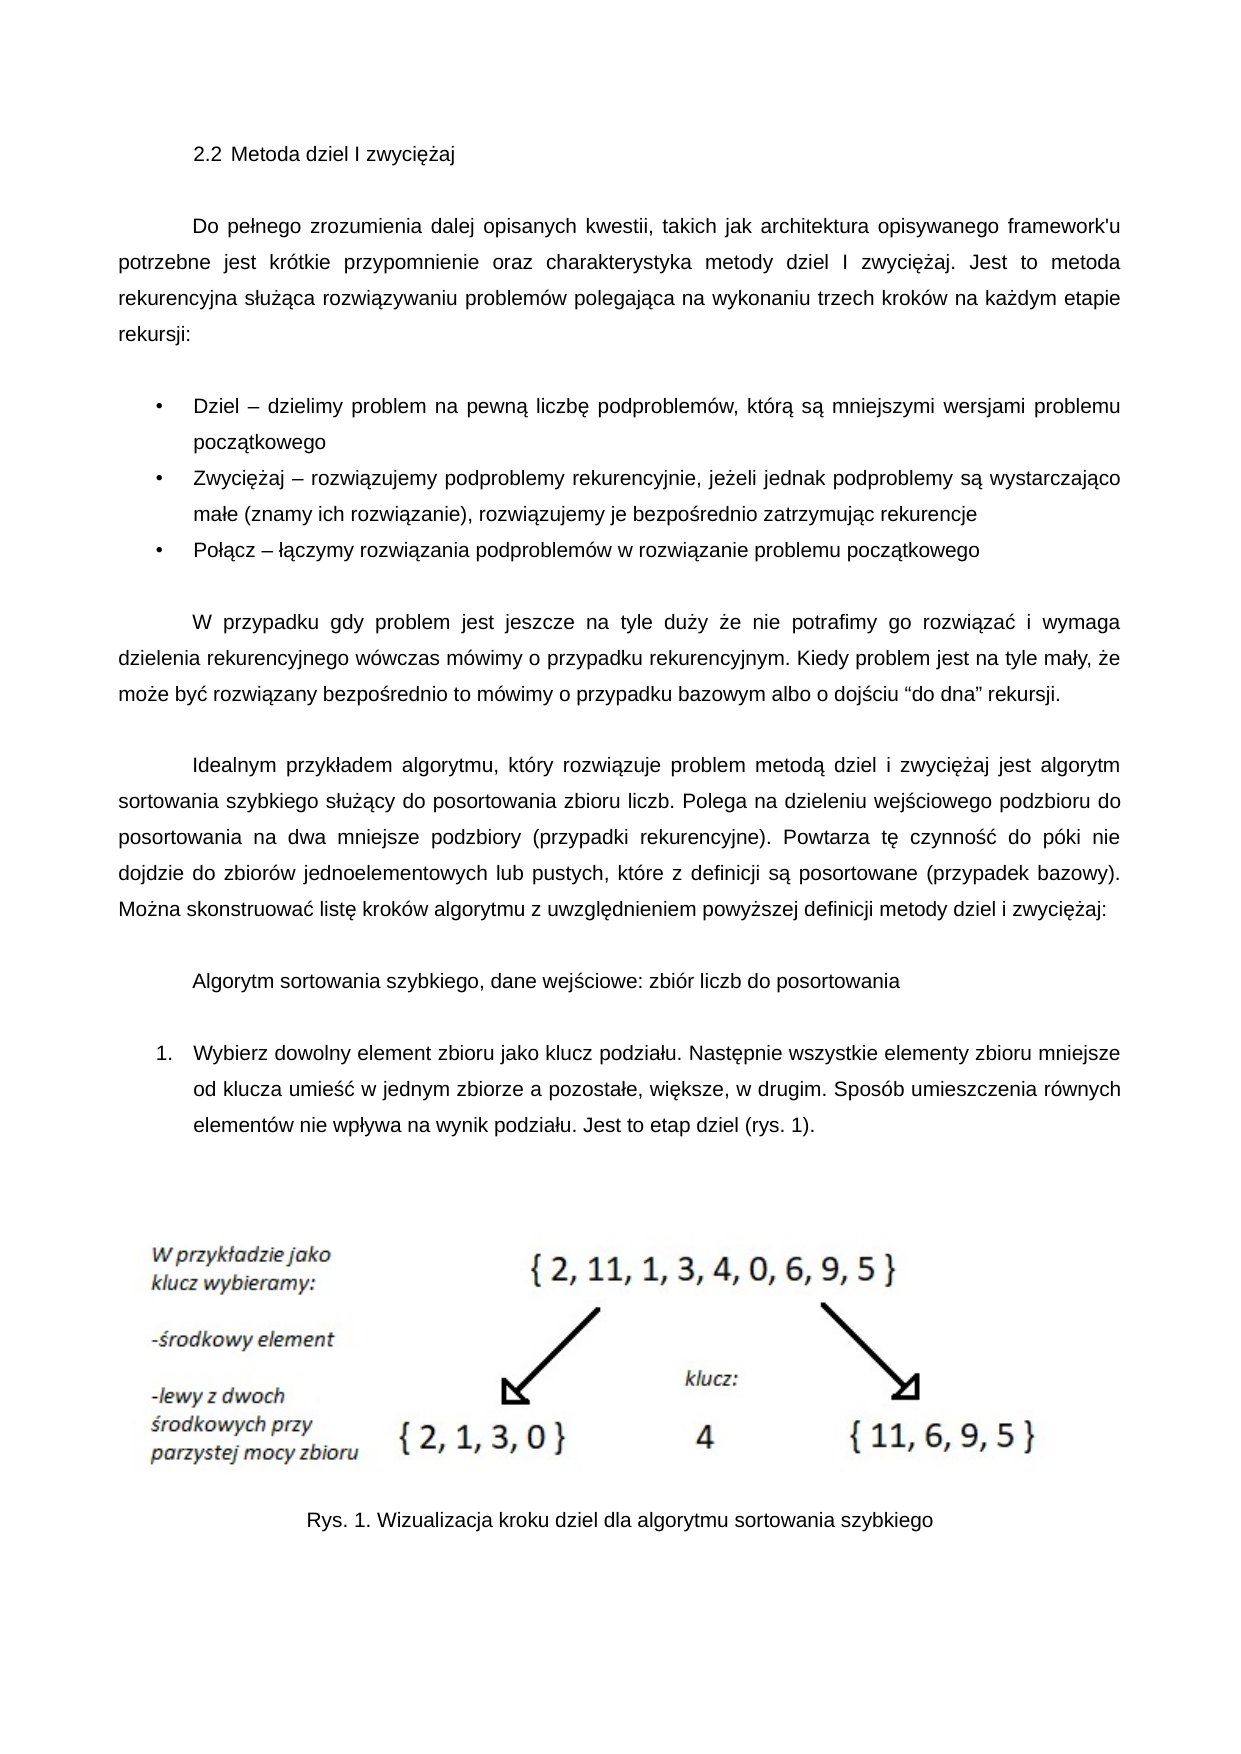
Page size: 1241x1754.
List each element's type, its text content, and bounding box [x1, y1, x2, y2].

text W przypadku gdy problem jest jeszcze na tyle duży że nie potrafimy go rozwiązać i wymaga dzielenia rekurencyjnego wówczas mówimy o przypadku rekurencyjnym. Kiedy problem jest na tyle mały, że może być rozwiązany bezpośrednio to mówimy o przypadku bazowym albo o dojściu “do dna” rekursji. [118, 609, 1122, 705]
list Zwyciężaj – rozwiązujemy podproblemy rekurencyjnie, jeżeli jednak podproblemy są wystarczająco małe (znamy ich rozwiązanie), rozwiązujemy je bezpośrednio zatrzymując rekurencje [156, 466, 1122, 526]
text Do pełnego zrozumienia dalej opisanych kwestii, takich jak architektura opisywanego framework'u potrzebne jest krótkie przypomnienie oraz charakterystyka metody dziel I zwyciężaj. Jest to metoda rekurencyjna służąca rozwiązywaniu problemów polegająca na wykonaniu trzech kroków na każdym etapie rekursji: [118, 214, 1122, 346]
list Dziel – dzielimy problem na pewną liczbę podproblemów, którą są mniejszymi wersjami problemu początkowego [156, 394, 1122, 454]
list Metoda dziel I zwyciężaj [193, 142, 1122, 166]
picture [131, 1197, 1106, 1496]
list Połącz – łączymy rozwiązania podproblemów w rozwiązanie problemu początkowego [156, 538, 1122, 562]
text Rys. 1. Wizualizacja kroku dziel dla algorytmu sortowania szybkiego [118, 1184, 1122, 1531]
text Algorytm sortowania szybkiego, dane wejściowe: zbiór liczb do posortowania [118, 969, 1122, 993]
list Wybierz dowolny element zbioru jako klucz podziału. Następnie wszystkie elementy zbioru mniejsze od klucza umieść w jednym zbiorze a pozostałe, większe, w drugim. Sposób umieszczenia równych elementów nie wpływa na wynik podziału. Jest to etap dziel (rys. 1). [156, 1041, 1122, 1137]
text Idealnym przykładem algorytmu, który rozwiązuje problem metodą dziel i zwyciężaj jest algorytm sortowania szybkiego służący do posortowania zbioru liczb. Polega na dzieleniu wejściowego podzbioru do posortowania na dwa mniejsze podzbiory (przypadki rekurencyjne). Powtarza tę czynność do póki nie dojdzie do zbiorów jednoelementowych lub pustych, które z definicji są posortowane (przypadek bazowy). Można skonstruować listę kroków algorytmu z uwzględnieniem powyższej definicji metody dziel i zwyciężaj: [118, 753, 1122, 921]
